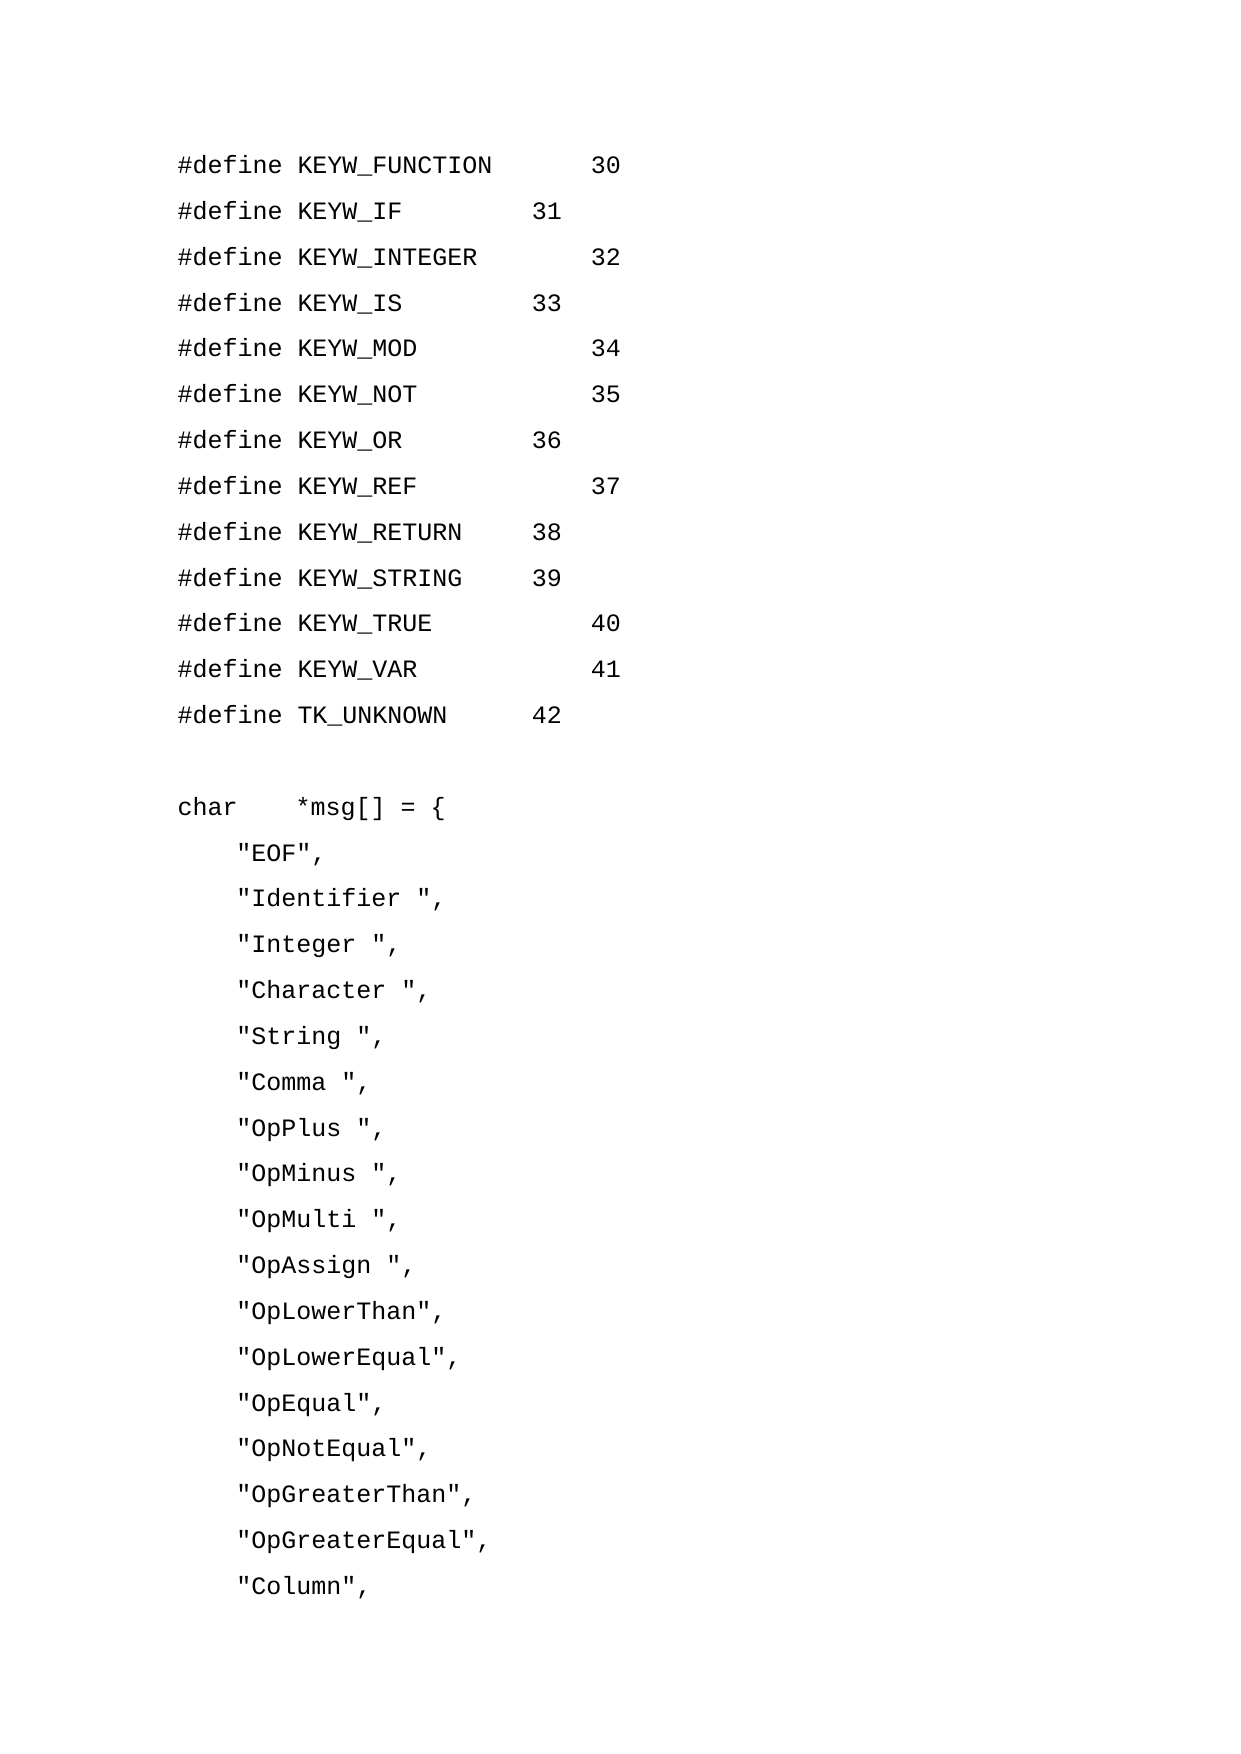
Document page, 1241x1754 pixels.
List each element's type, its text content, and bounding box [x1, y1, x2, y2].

text "OpAssign ", [177, 1248, 1063, 1281]
text "OpEqual", [177, 1385, 1063, 1418]
text #define KEYW_VAR 41 [177, 652, 1063, 685]
text "OpMulti ", [177, 1202, 1063, 1235]
text #define KEYW_OR 36 [177, 423, 1063, 456]
text #define KEYW_RETURN 38 [177, 514, 1063, 548]
text "EOF", [177, 835, 1063, 868]
text #define KEYW_NOT 35 [177, 377, 1063, 410]
text "Integer ", [177, 927, 1063, 960]
text "OpGreaterThan", [177, 1477, 1063, 1510]
text "Comma ", [177, 1064, 1063, 1098]
text #define KEYW_IS 33 [177, 285, 1063, 318]
text "Identifier ", [177, 881, 1063, 914]
text char *msg[] = { [177, 789, 1063, 823]
text "OpNotEqual", [177, 1431, 1063, 1464]
text #define KEYW_FUNCTION 30 [177, 148, 1063, 181]
text "OpLowerEqual", [177, 1339, 1063, 1373]
text #define KEYW_TRUE 40 [177, 606, 1063, 639]
text "OpPlus ", [177, 1110, 1063, 1143]
text #define KEYW_MOD 34 [177, 331, 1063, 364]
text #define KEYW_REF 37 [177, 468, 1063, 502]
text "String ", [177, 1018, 1063, 1052]
text #define TK_UNKNOWN 42 [177, 698, 1063, 731]
text "Character ", [177, 973, 1063, 1006]
text "OpLowerThan", [177, 1293, 1063, 1327]
text "OpMinus ", [177, 1156, 1063, 1189]
text #define KEYW_INTEGER 32 [177, 239, 1063, 273]
text "OpGreaterEqual", [177, 1523, 1063, 1556]
text #define KEYW_STRING 39 [177, 560, 1063, 593]
text "Column", [177, 1568, 1063, 1602]
text #define KEYW_IF 31 [177, 193, 1063, 227]
